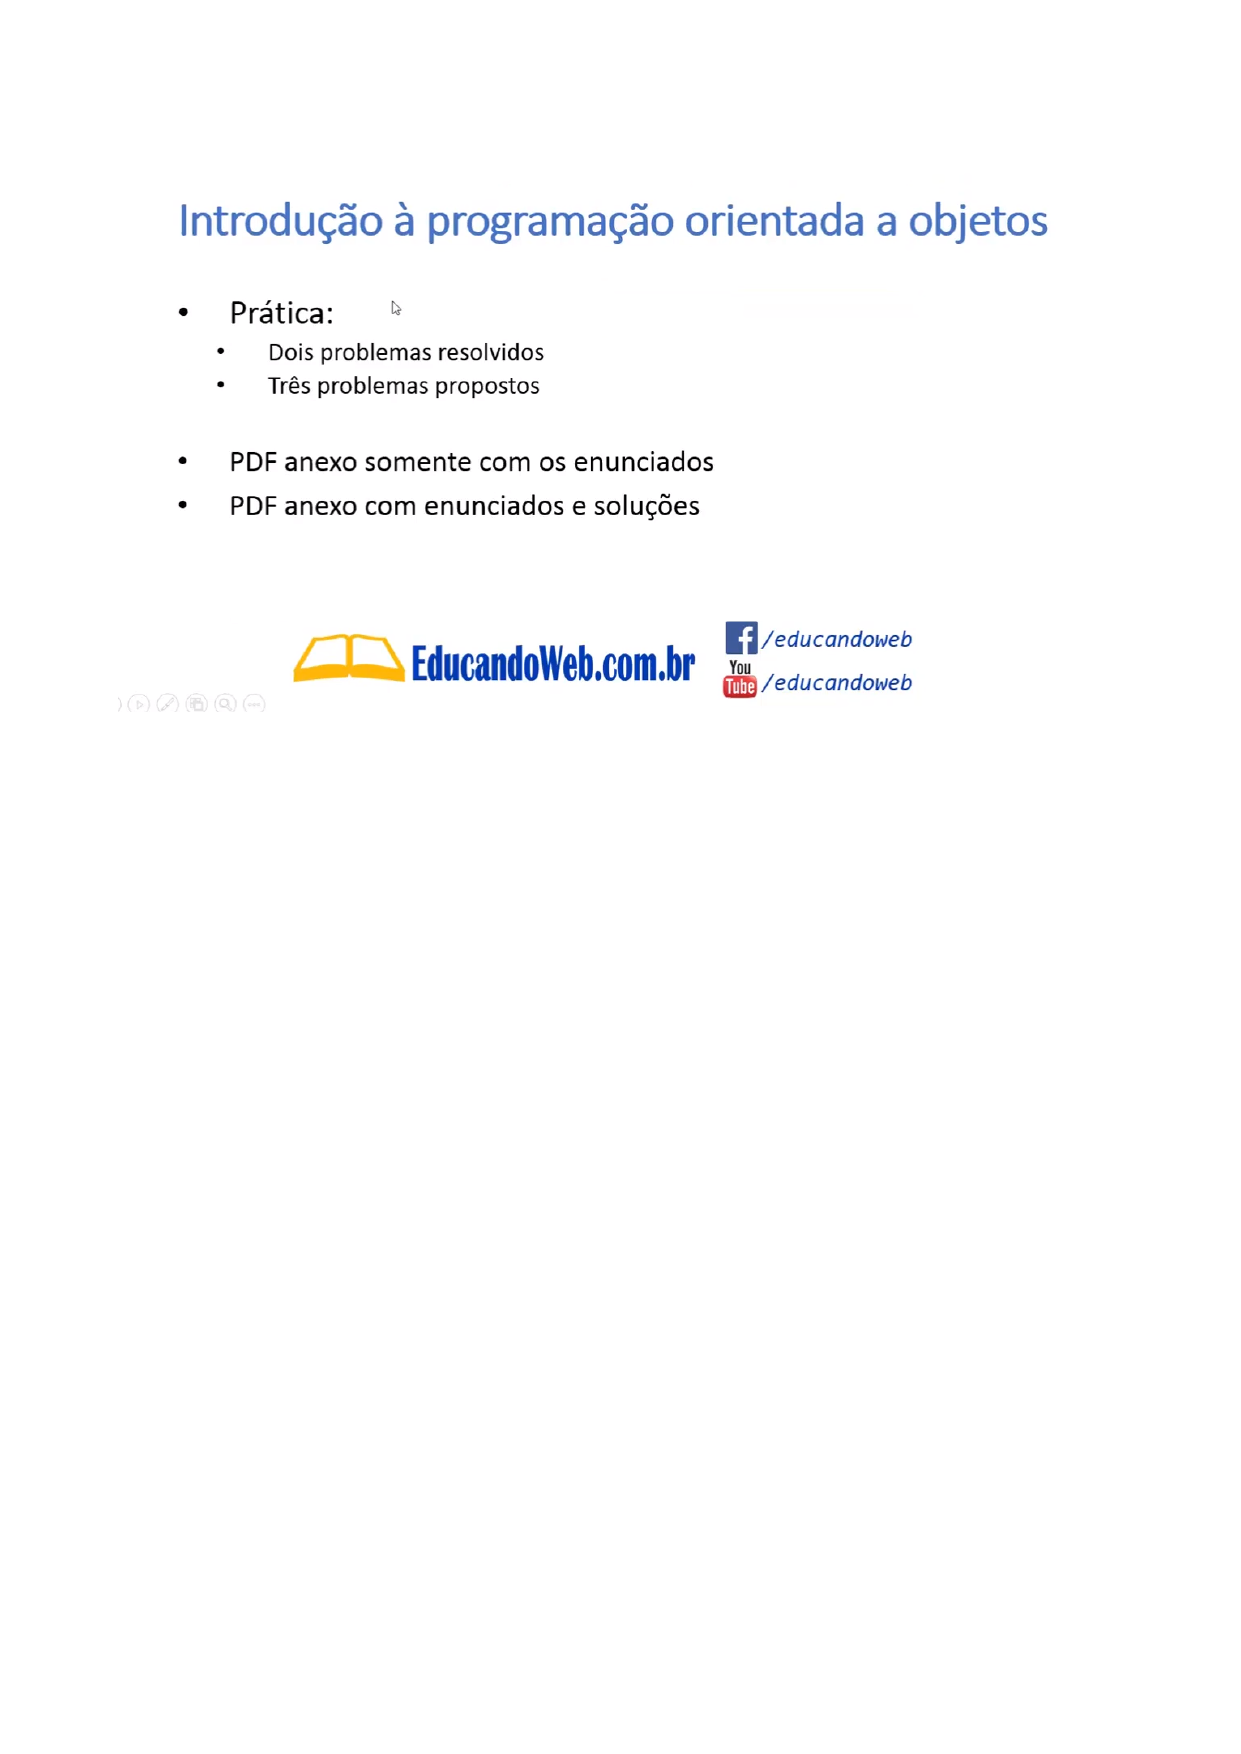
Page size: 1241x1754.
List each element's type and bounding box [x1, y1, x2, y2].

picture [118, 146, 1123, 712]
